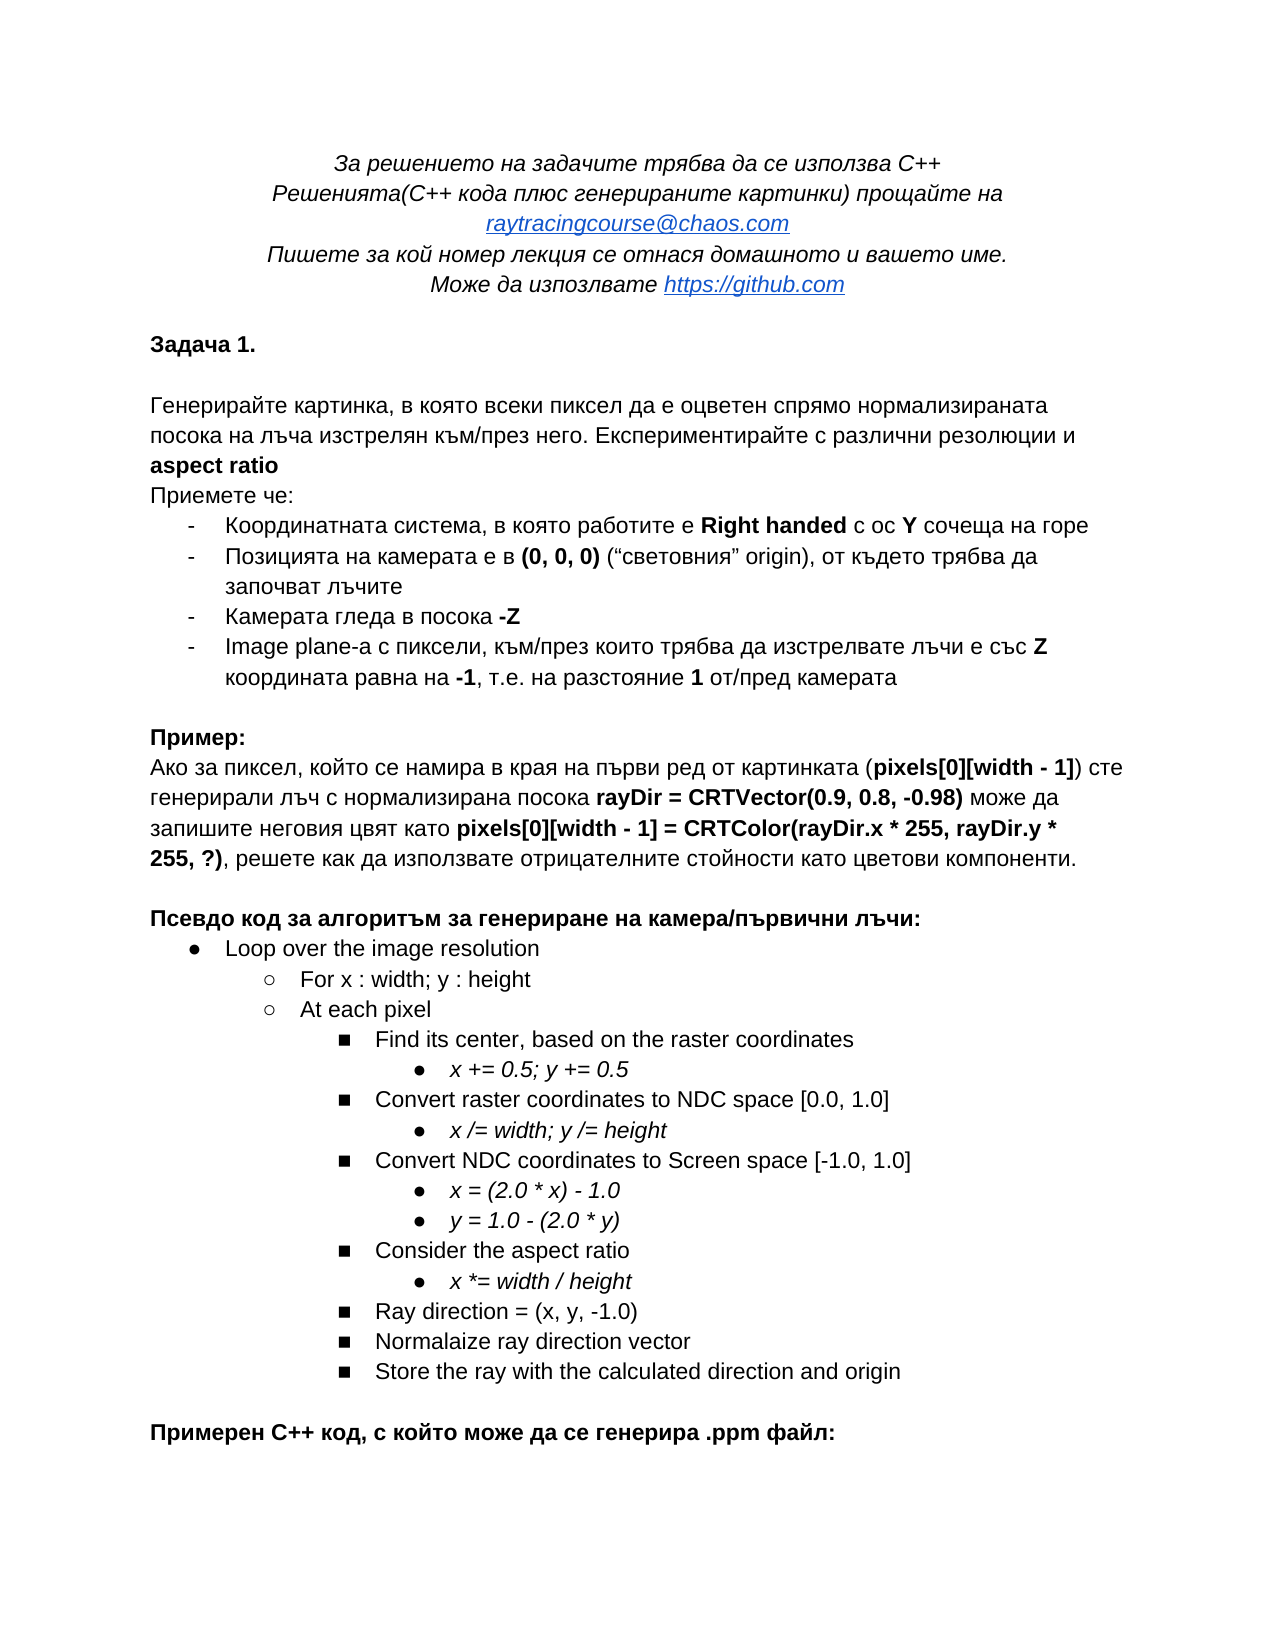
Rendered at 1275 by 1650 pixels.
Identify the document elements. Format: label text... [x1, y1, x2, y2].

text Псевдо код за алгоритъм за генериране на камера/първични лъчи: [150, 905, 1125, 932]
text Задача 1. [150, 331, 1125, 358]
text Може да изпозлвате https://github.com [150, 271, 1125, 297]
list Камерата гледа в посока -Z [187, 603, 1125, 629]
list x *= width / height [412, 1268, 1125, 1294]
text Пишете за кой номер лекция се отнася домашното и вашето име. [150, 241, 1125, 267]
list x /= width; y /= height [412, 1117, 1125, 1143]
list Normalaize ray direction vector [337, 1328, 1125, 1354]
list Image plane-a с пиксели, към/през които трябва да изстрелвате лъчи e със Z координата равна на -1, т.е. на разстояние 1 от/пред камерата [187, 633, 1125, 690]
text Ако за пиксел, който се намира в края на първи ред от картинката (pixels[0][width - 1]) сте генерирали лъч с нормализирана посока rayDir = CRTVector(0.9, 0.8, -0.98) може да запишите неговия цвят като pixels[0][width - 1] = CRTColor(rayDir.x * 255, rayDir.y * 255, ?), решете как да използвате отрицателните стойности като цветови компоненти. [150, 754, 1125, 871]
list x += 0.5; y += 0.5 [412, 1056, 1125, 1083]
list Convert NDC coordinates to Screen space [-1.0, 1.0] [337, 1147, 1125, 1173]
list Loop over the image resolution [187, 935, 1125, 962]
list y = 1.0 - (2.0 * y) [412, 1207, 1125, 1234]
text Приемете че: [150, 482, 1125, 509]
list Ray direction = (x, y, -1.0) [337, 1298, 1125, 1324]
list x = (2.0 * x) - 1.0 [412, 1177, 1125, 1203]
text Примерен C++ код, с който може да се генерира .ppm файл: [150, 1419, 1125, 1475]
list Позицията на камерата е в (0, 0, 0) (“световния” origin), от където трябва да започват лъчите [187, 543, 1125, 599]
text Пример: [150, 724, 1125, 750]
list Координатната система, в която работите е Right handed с ос Y сочеща на горе [187, 512, 1125, 539]
text За решението на задачите трябва да се използва C++ [150, 150, 1125, 176]
list Store the ray with the calculated direction and origin [337, 1358, 1125, 1385]
list For x : width; y : height [262, 966, 1125, 992]
list Find its center, based on the raster coordinates [337, 1026, 1125, 1052]
text Генерирайте картинка, в която всеки пиксел да е оцветен спрямо нормализираната посока на лъча изстрелян към/през него. Експериментирайте с различни резолюции и aspect ratio [150, 392, 1125, 478]
list At each pixel [262, 996, 1125, 1022]
list Consider the aspect ratio [337, 1237, 1125, 1264]
text Решенията(C++ кода плюс генерираните картинки) прощайте на raytracingcourse@chaos.com [150, 180, 1125, 237]
list Convert raster coordinates to NDC space [0.0, 1.0] [337, 1086, 1125, 1113]
